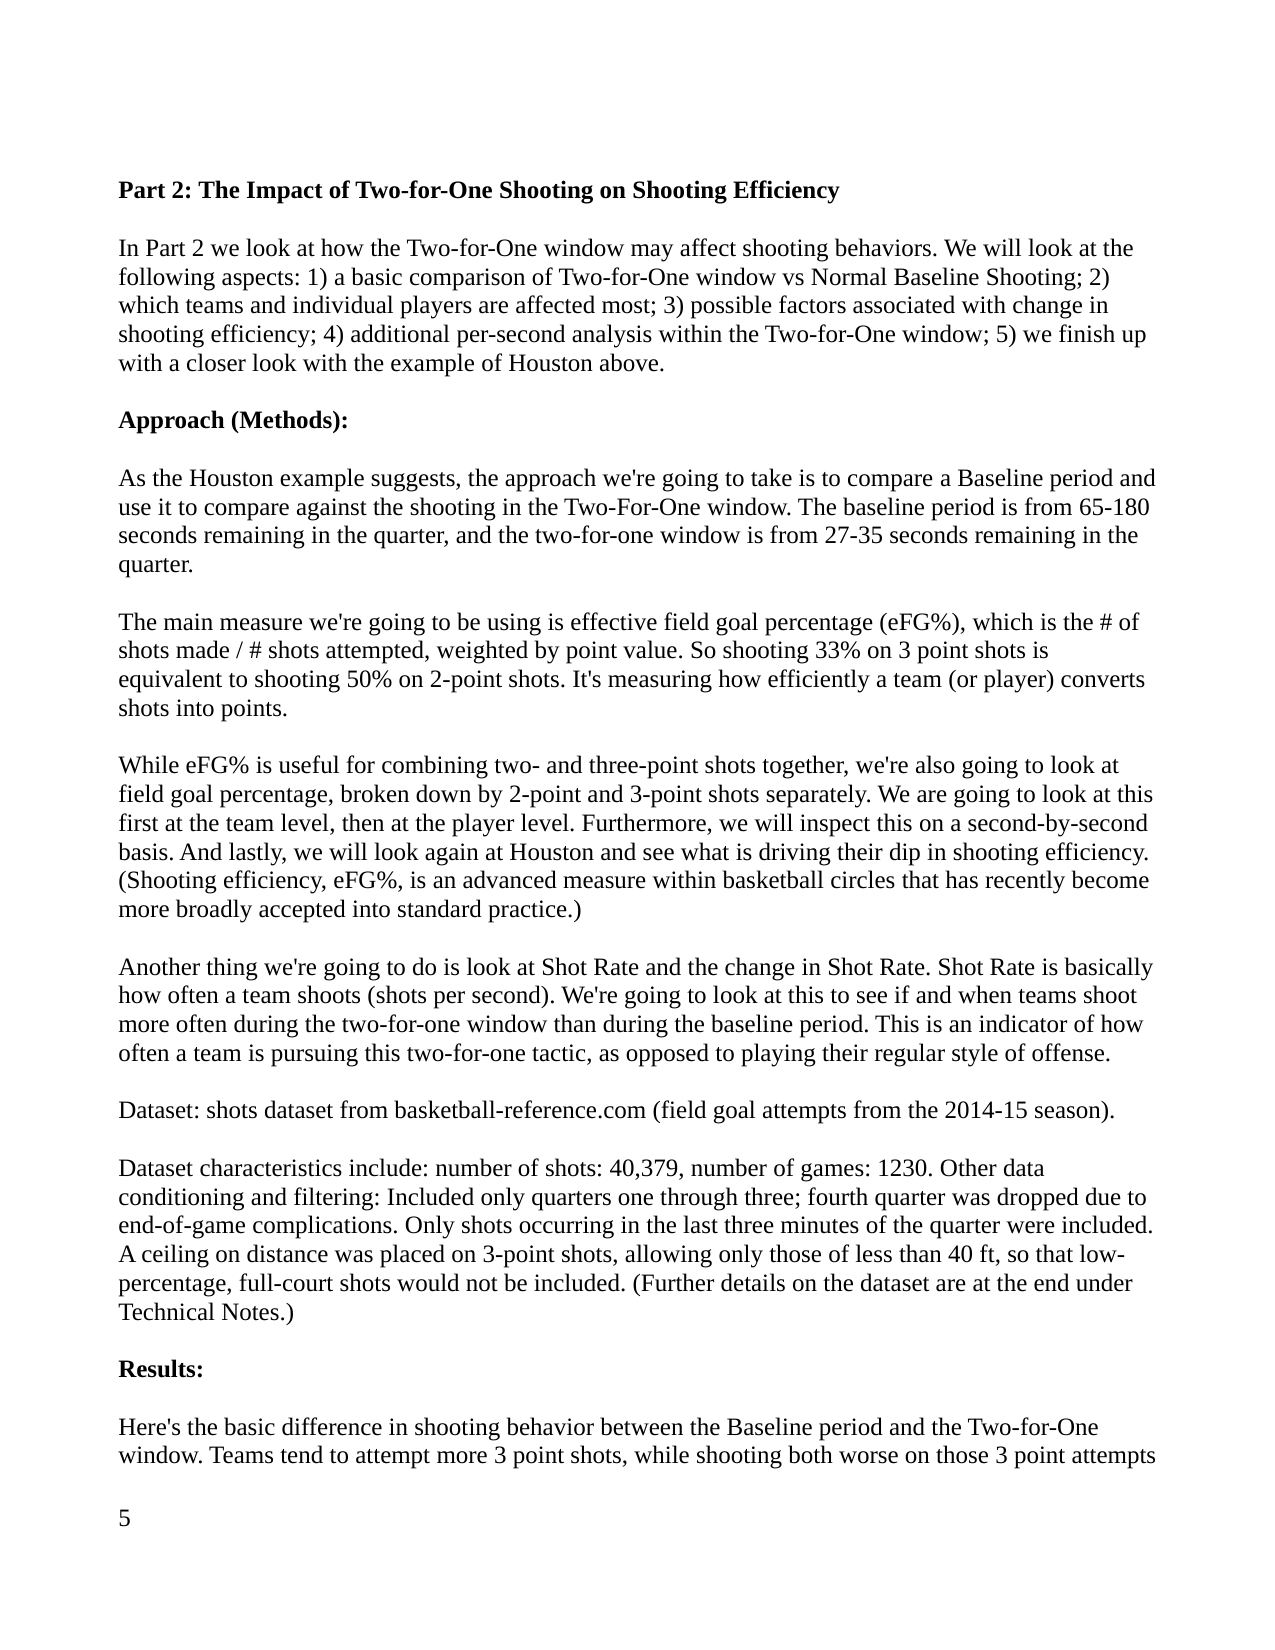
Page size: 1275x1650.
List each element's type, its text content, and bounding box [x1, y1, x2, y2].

text Part 2: The Impact of Two-for-One Shooting on Shooting Efficiency [118, 176, 1157, 204]
text Approach (Methods): [118, 406, 1157, 434]
text Dataset: shots dataset from basketball-reference.com (field goal attempts from the 2014-15 season). [118, 1096, 1157, 1124]
text Dataset characteristics include: number of shots: 40,379, number of games: 1230. Other data conditioning and filtering: Included only quarters one through three; fourth quarter was dropped due to end-of-game complications. Only shots occurring in the last three minutes of the quarter were included. A ceiling on distance was placed on 3-point shots, allowing only those of less than 40 ft, so that low-percentage, full-court shots would not be included. (Further details on the dataset are at the end under Technical Notes.) [118, 1153, 1157, 1326]
text Results: [118, 1354, 1157, 1383]
text As the Houston example suggests, the approach we're going to take is to compare a Baseline period and use it to compare against the shooting in the Two-For-One window. The baseline period is from 65-180 seconds remaining in the quarter, and the two-for-one window is from 27-35 seconds remaining in the quarter. [118, 463, 1157, 578]
text Here's the basic difference in shooting behavior between the Baseline period and the Two-for-One window. Teams tend to attempt more 3 point shots, while shooting both worse on those 3 point attempts [118, 1412, 1157, 1469]
text The main measure we're going to be using is effective field goal percentage (eFG%), which is the # of shots made / # shots attempted, weighted by point value. So shooting 33% on 3 point shots is equivalent to shooting 50% on 2-point shots. It's measuring how efficiently a team (or player) converts shots into points. [118, 607, 1157, 722]
text In Part 2 we look at how the Two-for-One window may affect shooting behaviors. We will look at the following aspects: 1) a basic comparison of Two-for-One window vs Normal Baseline Shooting; 2) which teams and individual players are affected most; 3) possible factors associated with change in shooting efficiency; 4) additional per-second analysis within the Two-for-One window; 5) we finish up with a closer look with the example of Houston above. [118, 233, 1157, 377]
text While eFG% is useful for combining two- and three-point shots together, we're also going to look at field goal percentage, broken down by 2-point and 3-point shots separately. We are going to look at this first at the team level, then at the player level. Furthermore, we will inspect this on a second-by-second basis. And lastly, we will look again at Houston and see what is driving their dip in shooting efficiency. (Shooting efficiency, eFG%, is an advanced measure within basketball circles that has recently become more broadly accepted into standard practice.) [118, 751, 1157, 923]
text Another thing we're going to do is look at Shot Rate and the change in Shot Rate. Shot Rate is basically how often a team shoots (shots per second). We're going to look at this to see if and when teams shoot more often during the two-for-one window than during the baseline period. This is an indicator of how often a team is pursuing this two-for-one tactic, as opposed to playing their regular style of offense. [118, 952, 1157, 1067]
